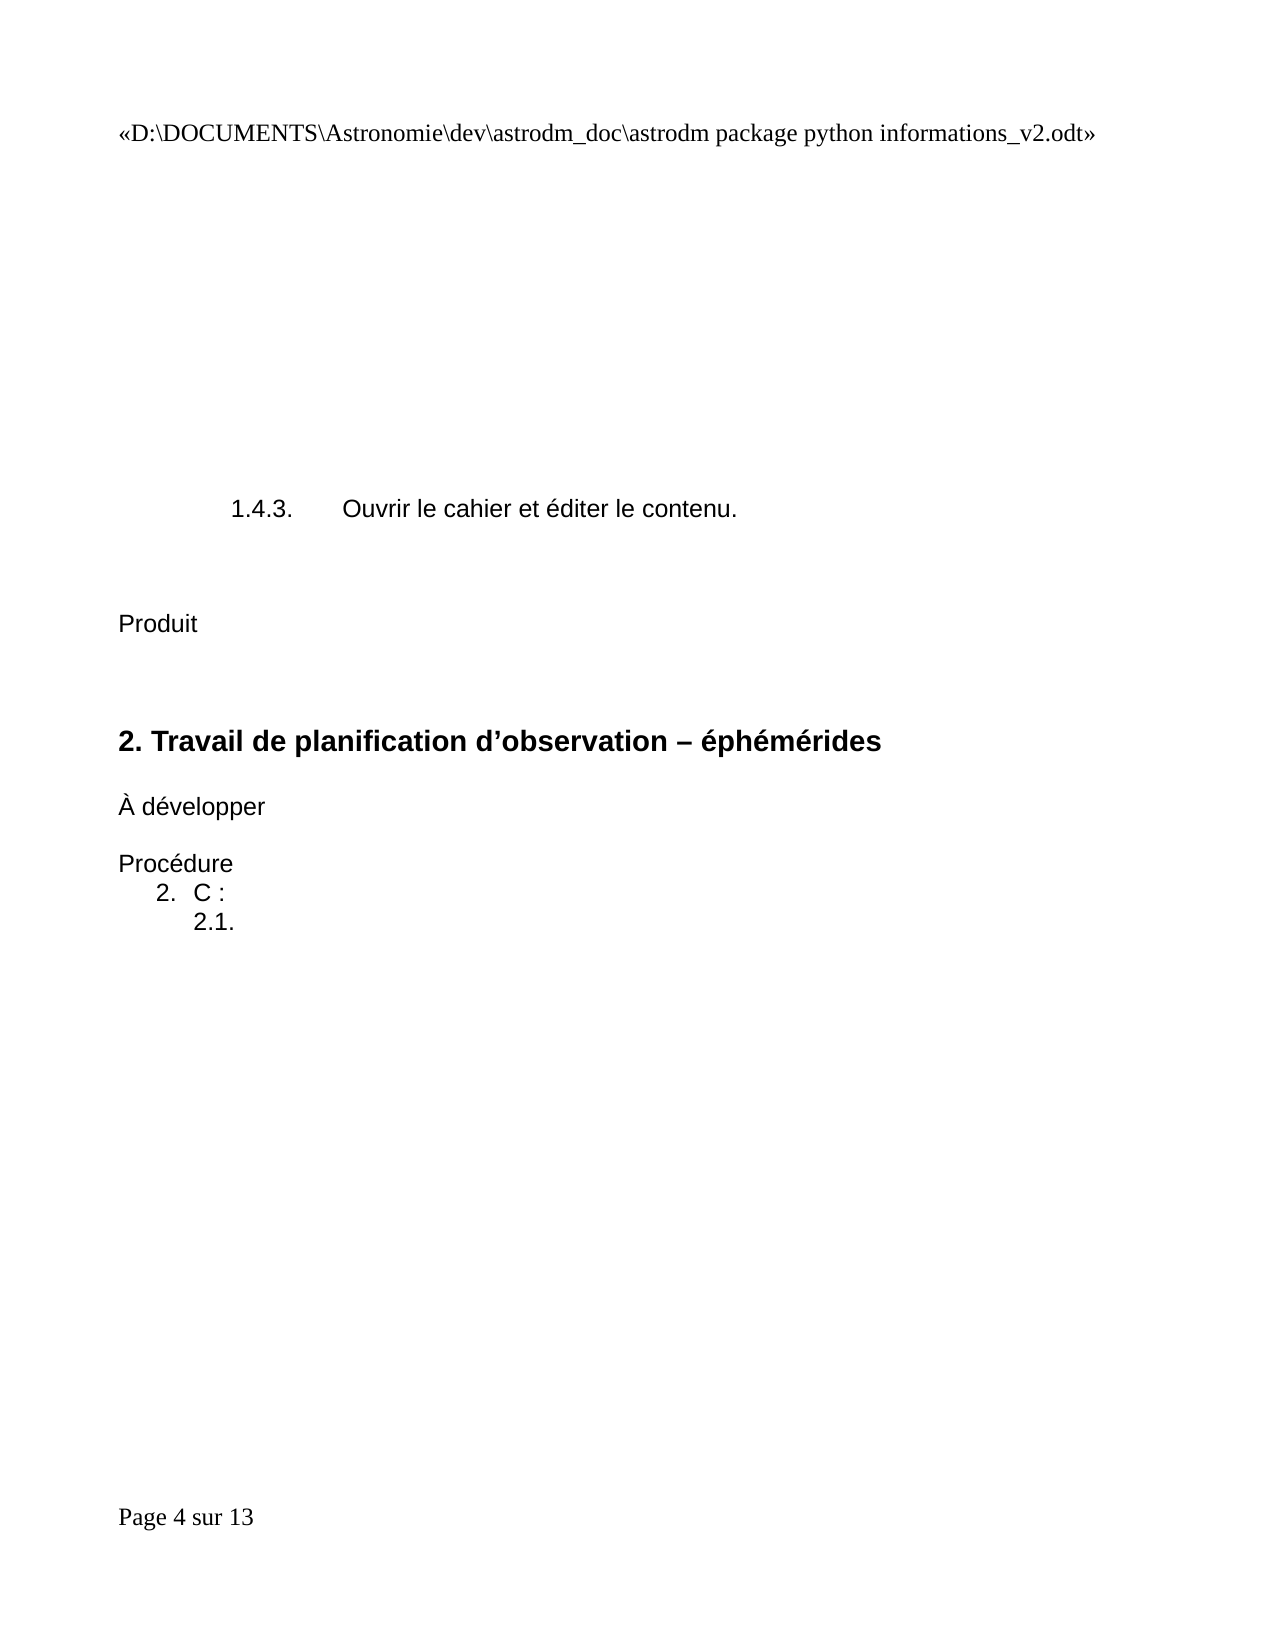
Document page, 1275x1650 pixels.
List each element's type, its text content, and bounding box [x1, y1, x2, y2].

text 2. Travail de planification d’observation – éphémérides [118, 724, 1157, 758]
list C : [156, 878, 1157, 907]
text Procédure [118, 849, 1157, 878]
text À développer [118, 792, 1157, 821]
text Produit [118, 609, 1157, 638]
list Ouvrir le cahier et éditer le contenu. [231, 494, 1157, 523]
